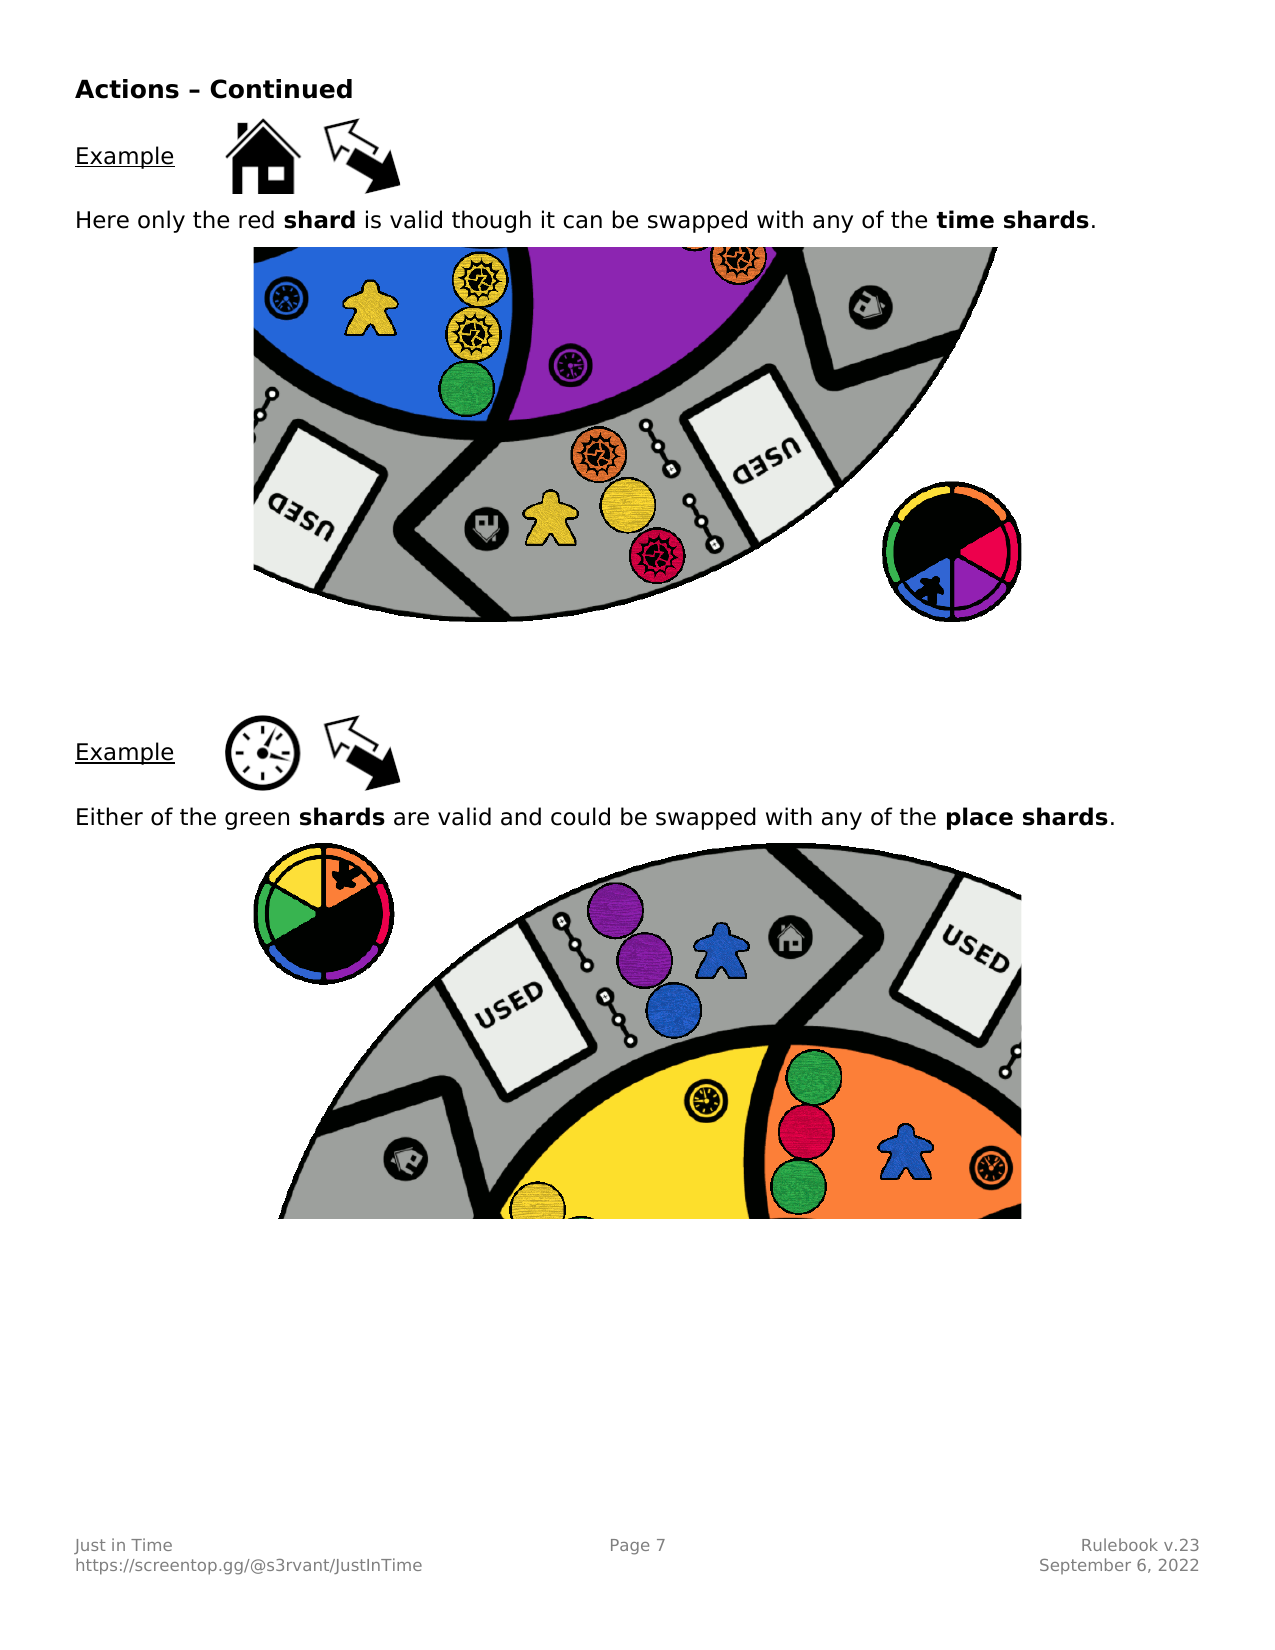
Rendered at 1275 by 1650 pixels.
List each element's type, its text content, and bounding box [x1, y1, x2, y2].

text Actions – Continued [75, 75, 1200, 104]
picture [253, 843, 1022, 1219]
picture [225, 118, 401, 194]
text Example [75, 119, 225, 194]
text [401, 715, 1200, 790]
picture [225, 715, 401, 791]
text Example [75, 715, 225, 790]
text Either of the green shards are valid and could be swapped with any of the place shards. [75, 804, 1200, 830]
text Here only the red shard is valid though it can be swapped with any of the time shards. [75, 207, 1200, 234]
picture [253, 247, 1022, 622]
text [401, 119, 1200, 194]
